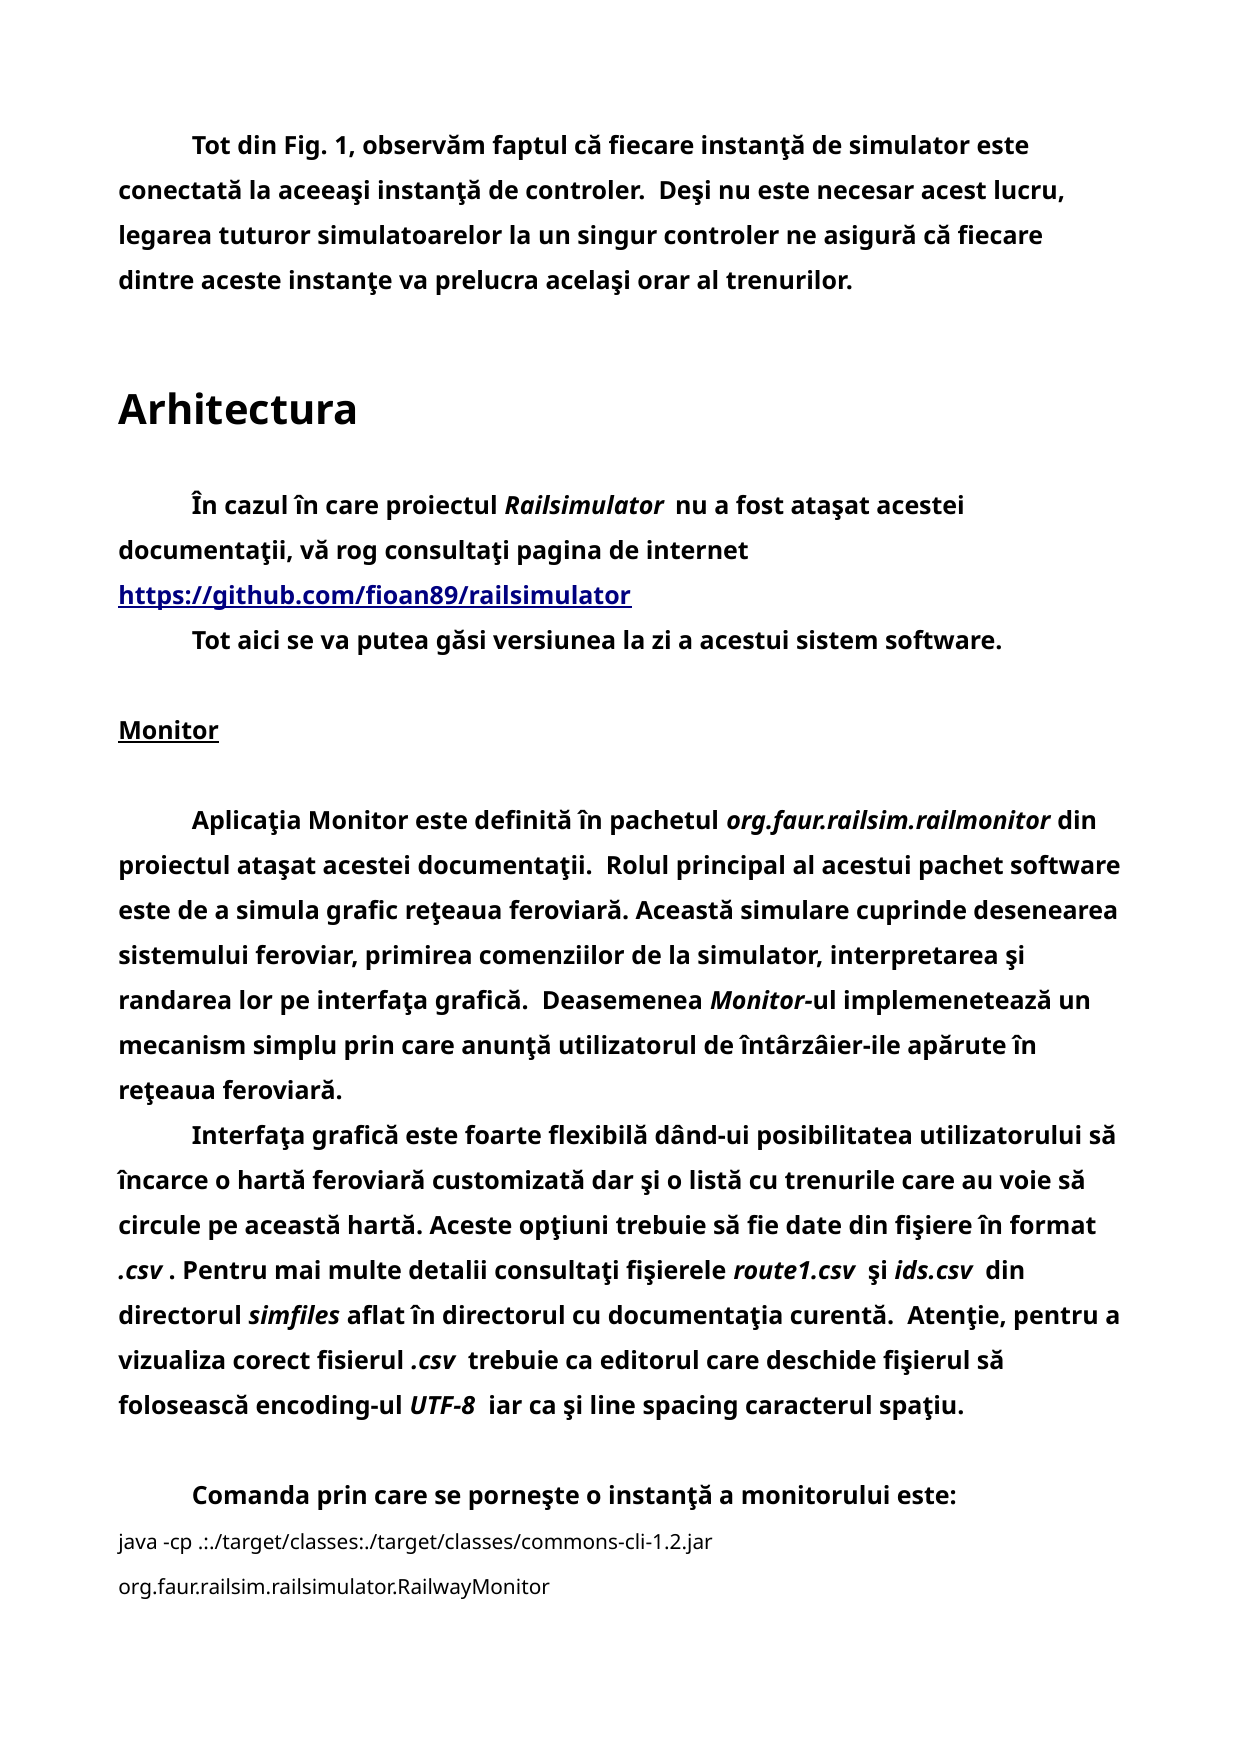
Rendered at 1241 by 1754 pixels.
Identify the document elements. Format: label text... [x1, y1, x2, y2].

text java -cp .:./target/classes:./target/classes/commons-cli-1.2.jar org.faur.railsim.railsimulator.RailwayMonitor [118, 1513, 1122, 1603]
text Interfaţa grafică este foarte flexibilă dând-ui posibilitatea utilizatorului să încarce o hartă feroviară customizată dar şi o listă cu trenurile care au voie să circule pe această hartă. Aceste opţiuni trebuie să fie date din fişiere în format .csv . Pentru mai multe detalii consultaţi fişierele route1.csv şi ids.csv din directorul simfiles aflat în directorul cu documentaţia curentă. Atenţie, pentru a vizualiza corect fisierul .csv trebuie ca editorul care deschide fişierul să folosească encoding-ul UTF-8 iar ca şi line spacing caracterul spaţiu. [118, 1108, 1122, 1423]
text Arhitectura [118, 388, 1122, 433]
text Aplicaţia Monitor este definită în pachetul org.faur.railsim.railmonitor din proiectul ataşat acestei documentaţii. Rolul principal al acestui pachet software este de a simula grafic reţeaua feroviară. Această simulare cuprinde desenearea sistemului feroviar, primirea comenziilor de la simulator, interpretarea şi randarea lor pe interfaţa grafică. Deasemenea Monitor-ul implemenetează un mecanism simplu prin care anunţă utilizatorul de întârzâier-ile apărute în reţeaua feroviară. [118, 793, 1122, 1108]
text Monitor [118, 703, 1122, 748]
text Tot din Fig. 1, observăm faptul că fiecare instanţă de simulator este conectată la aceeaşi instanţă de controler. Deşi nu este necesar acest lucru, legarea tuturor simulatoarelor la un singur controler ne asigură că fiecare dintre aceste instanţe va prelucra acelaşi orar al trenurilor. [118, 118, 1122, 298]
text Comanda prin care se porneşte o instanţă a monitorului este: [118, 1468, 1122, 1513]
text Tot aici se va putea găsi versiunea la zi a acestui sistem software. [118, 613, 1122, 658]
text În cazul în care proiectul Railsimulator nu a fost ataşat acestei documentaţii, vă rog consultaţi pagina de internet https://github.com/fioan89/railsimulator [118, 478, 1122, 613]
